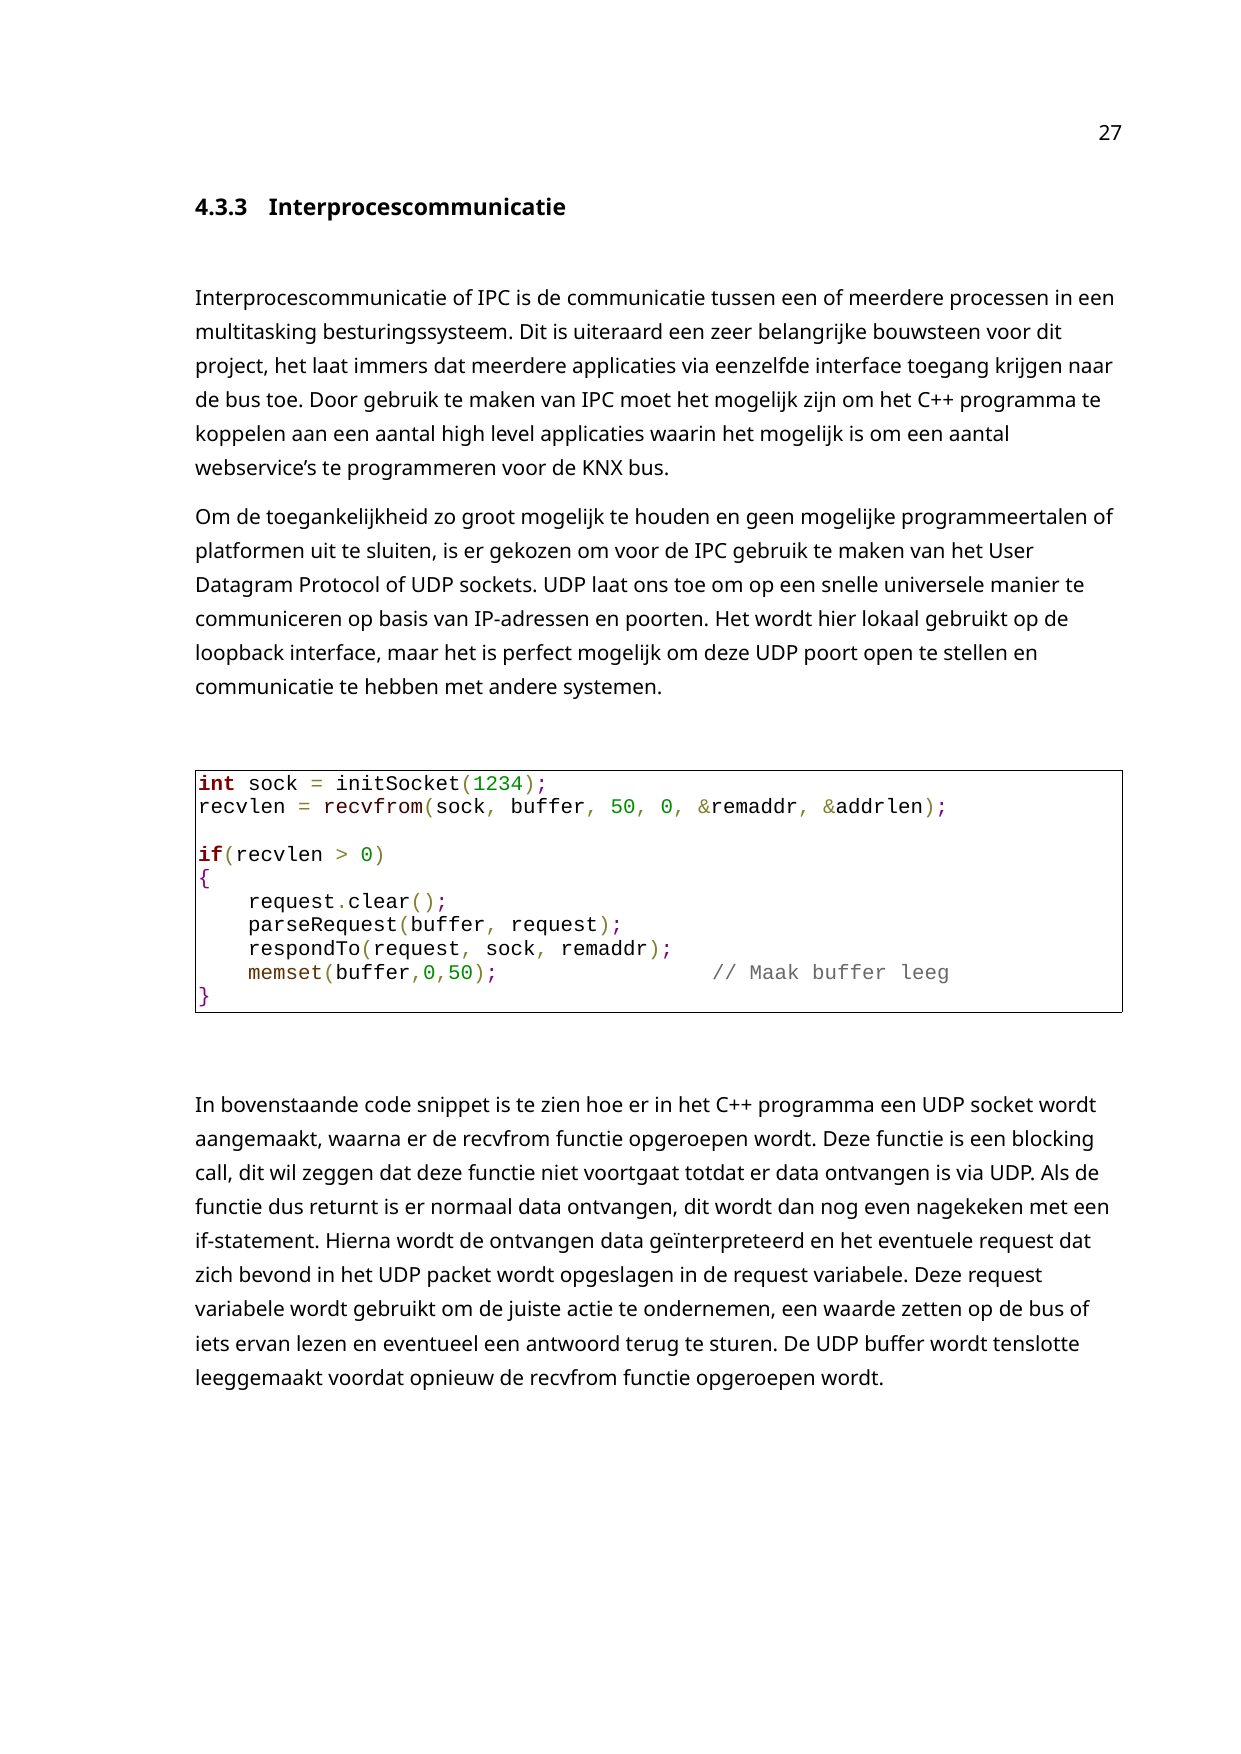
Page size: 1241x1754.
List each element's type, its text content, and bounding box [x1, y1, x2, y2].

text memset(buffer,0,50); // Maak buffer leeg [196, 959, 1122, 982]
text int sock = initSocket(1234); [196, 771, 1122, 793]
text } [196, 982, 1122, 1012]
text if(recvlen > 0) [196, 841, 1122, 864]
text { [196, 864, 1122, 888]
text Interprocescommunicatie of IPC is de communicatie tussen een of meerdere processen in een multitasking besturingssysteem. Dit is uiteraard een zeer belangrijke bouwsteen voor dit project, het laat immers dat meerdere applicaties via eenzelfde interface toegang krijgen naar de bus toe. Door gebruik te maken van IPC moet het mogelijk zijn om het C++ programma te koppelen aan een aantal high level applicaties waarin het mogelijk is om een aantal webservice’s te programmeren voor de KNX bus. [195, 283, 1122, 482]
text In bovenstaande code snippet is te zien hoe er in het C++ programma een UDP socket wordt aangemaakt, waarna er de recvfrom functie opgeroepen wordt. Deze functie is een blocking call, dit wil zeggen dat deze functie niet voortgaat totdat er data ontvangen is via UDP. Als de functie dus returnt is er normaal data ontvangen, dit wordt dan nog even nagekeken met een if-statement. Hierna wordt de ontvangen data geïnterpreteerd en het eventuele request dat zich bevond in het UDP packet wordt opgeslagen in de request variabele. Deze request variabele wordt gebruikt om de juiste actie te ondernemen, een waarde zetten op de bus of iets ervan lezen en eventueel een antwoord terug te sturen. De UDP buffer wordt tenslotte leeggemaakt voordat opnieuw de recvfrom functie opgeroepen wordt. [195, 1090, 1122, 1391]
text request.clear(); [196, 888, 1122, 911]
text parseRequest(buffer, request); [196, 911, 1122, 935]
text Om de toegankelijkheid zo groot mogelijk te houden en geen mogelijke programmeertalen of platformen uit te sluiten, is er gekozen om voor de IPC gebruik te maken van het User Datagram Protocol of UDP sockets. UDP laat ons toe om op een snelle universele manier te communiceren op basis van IP-adressen en poorten. Het wordt hier lokaal gebruikt op de loopback interface, maar het is perfect mogelijk om deze UDP poort open te stellen en communicatie te hebben met andere systemen. [195, 502, 1122, 701]
subtitle 4.3.3 Interprocescommunicatie [195, 191, 1122, 222]
text respondTo(request, sock, remaddr); [196, 935, 1122, 959]
text recvlen = recvfrom(sock, buffer, 50, 0, &remaddr, &addrlen); [196, 793, 1122, 817]
